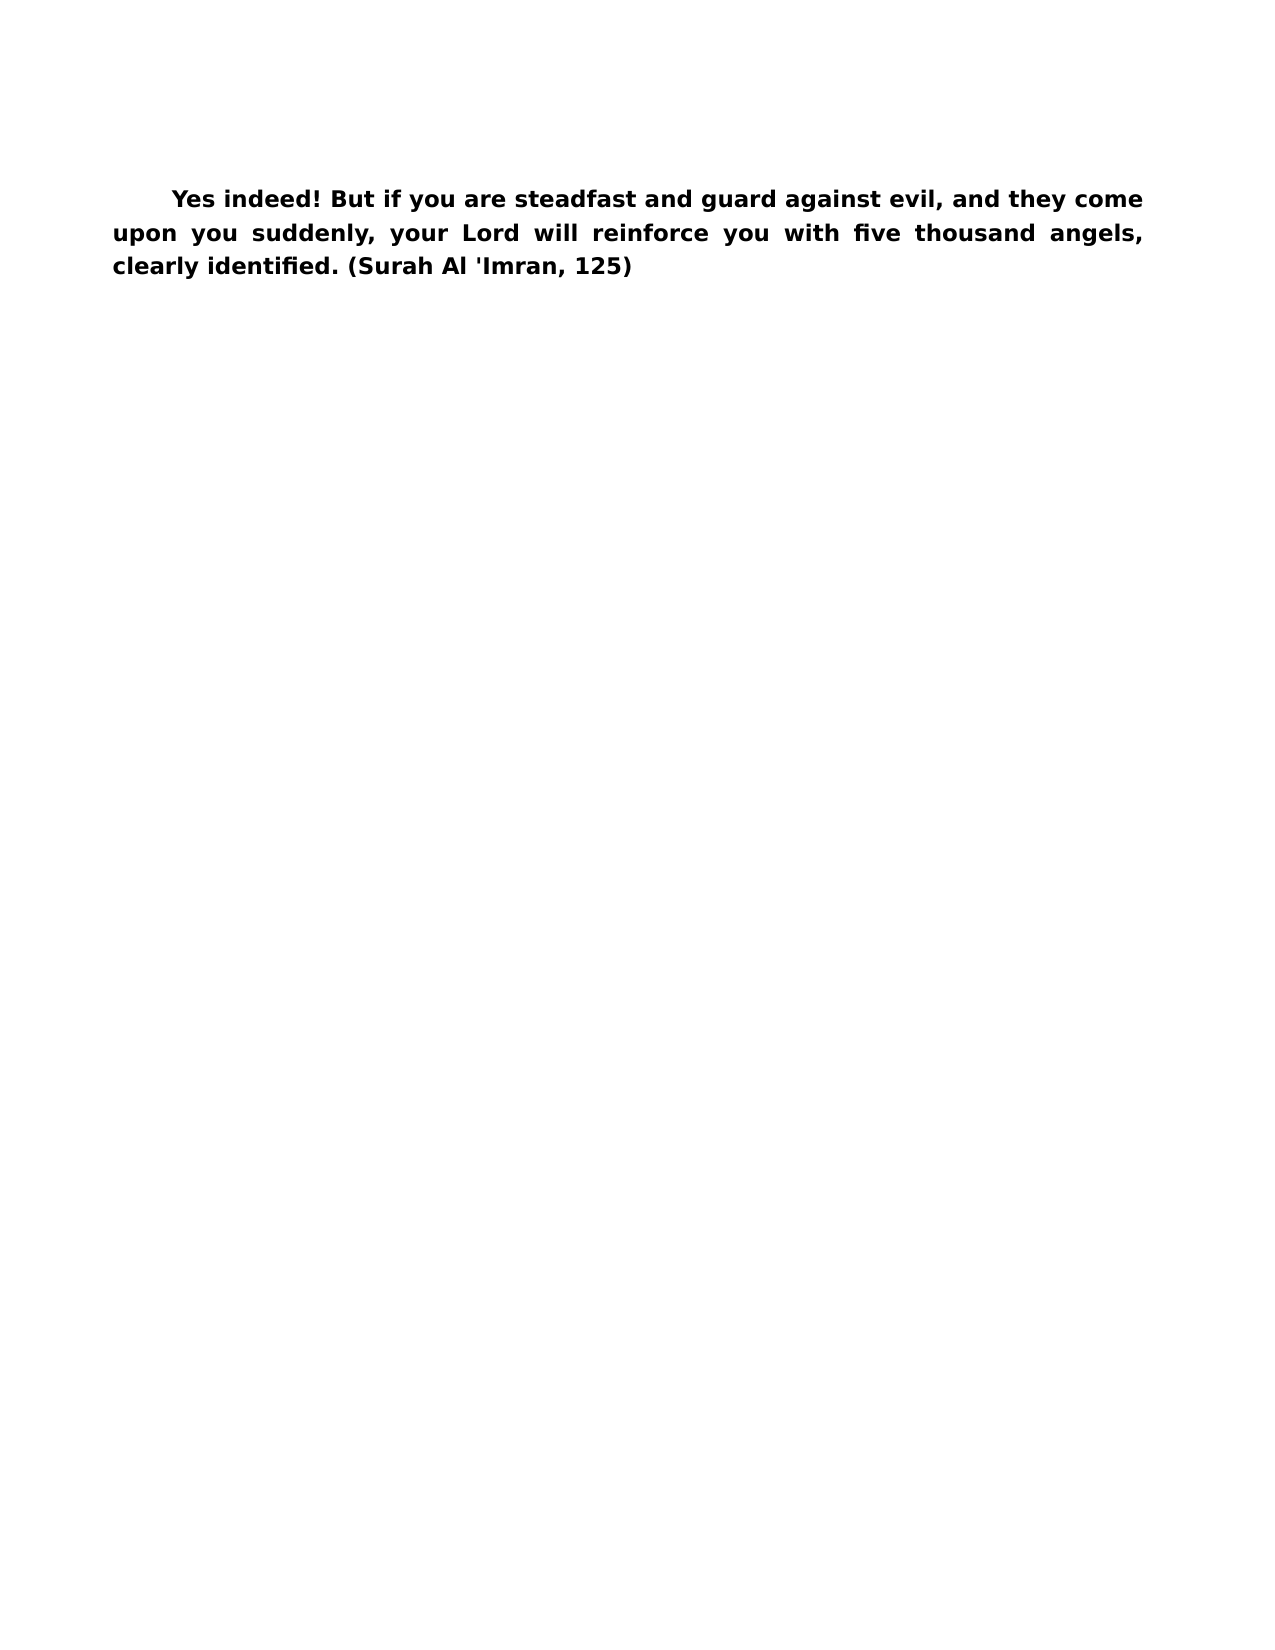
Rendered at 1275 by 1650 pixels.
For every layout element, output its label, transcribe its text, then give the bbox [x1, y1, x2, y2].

text Yes indeed! But if you are steadfast and guard against evil, and they come upon you suddenly, your Lord will reinforce you with five thousand angels, clearly identified. (Surah Al 'Imran, 125) [112, 181, 1145, 281]
